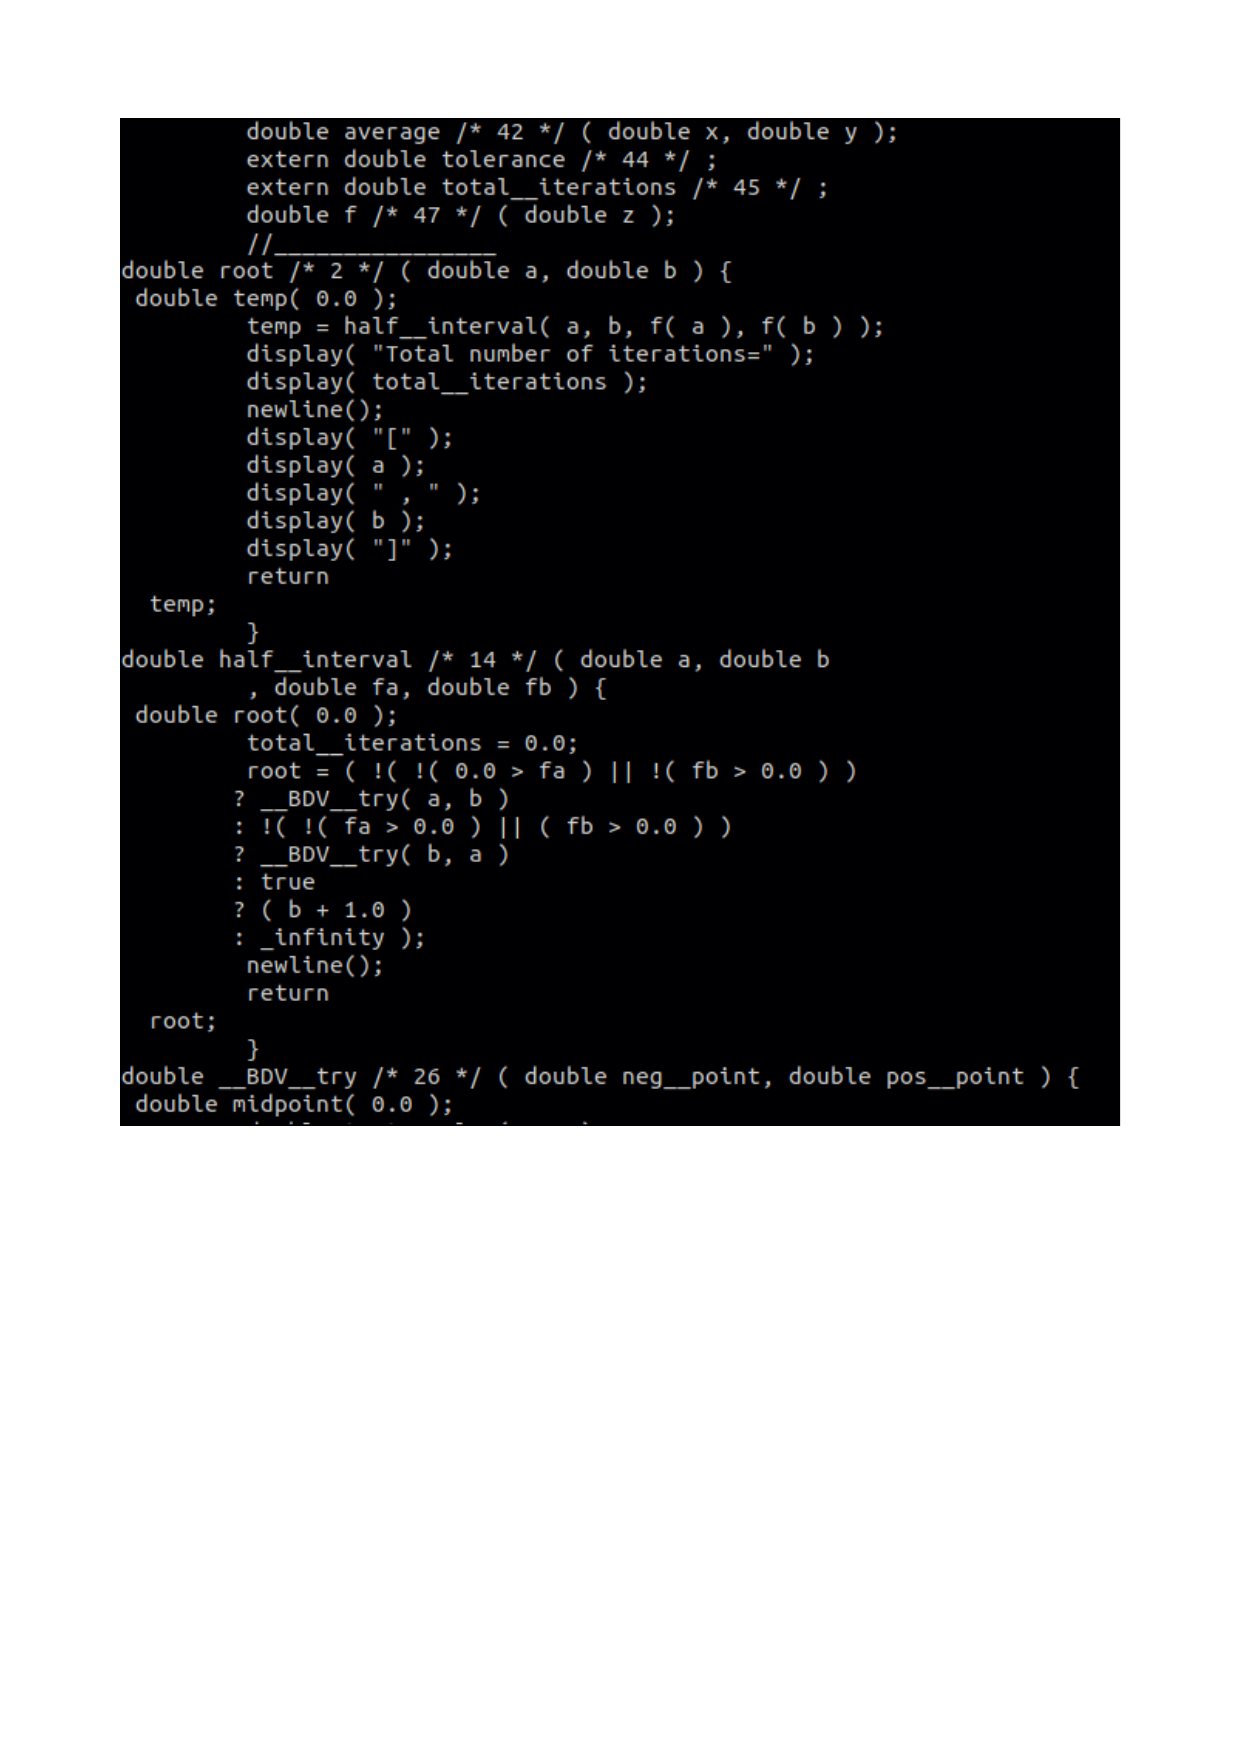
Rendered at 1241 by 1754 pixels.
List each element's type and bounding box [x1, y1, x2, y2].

picture [120, 118, 1121, 1126]
